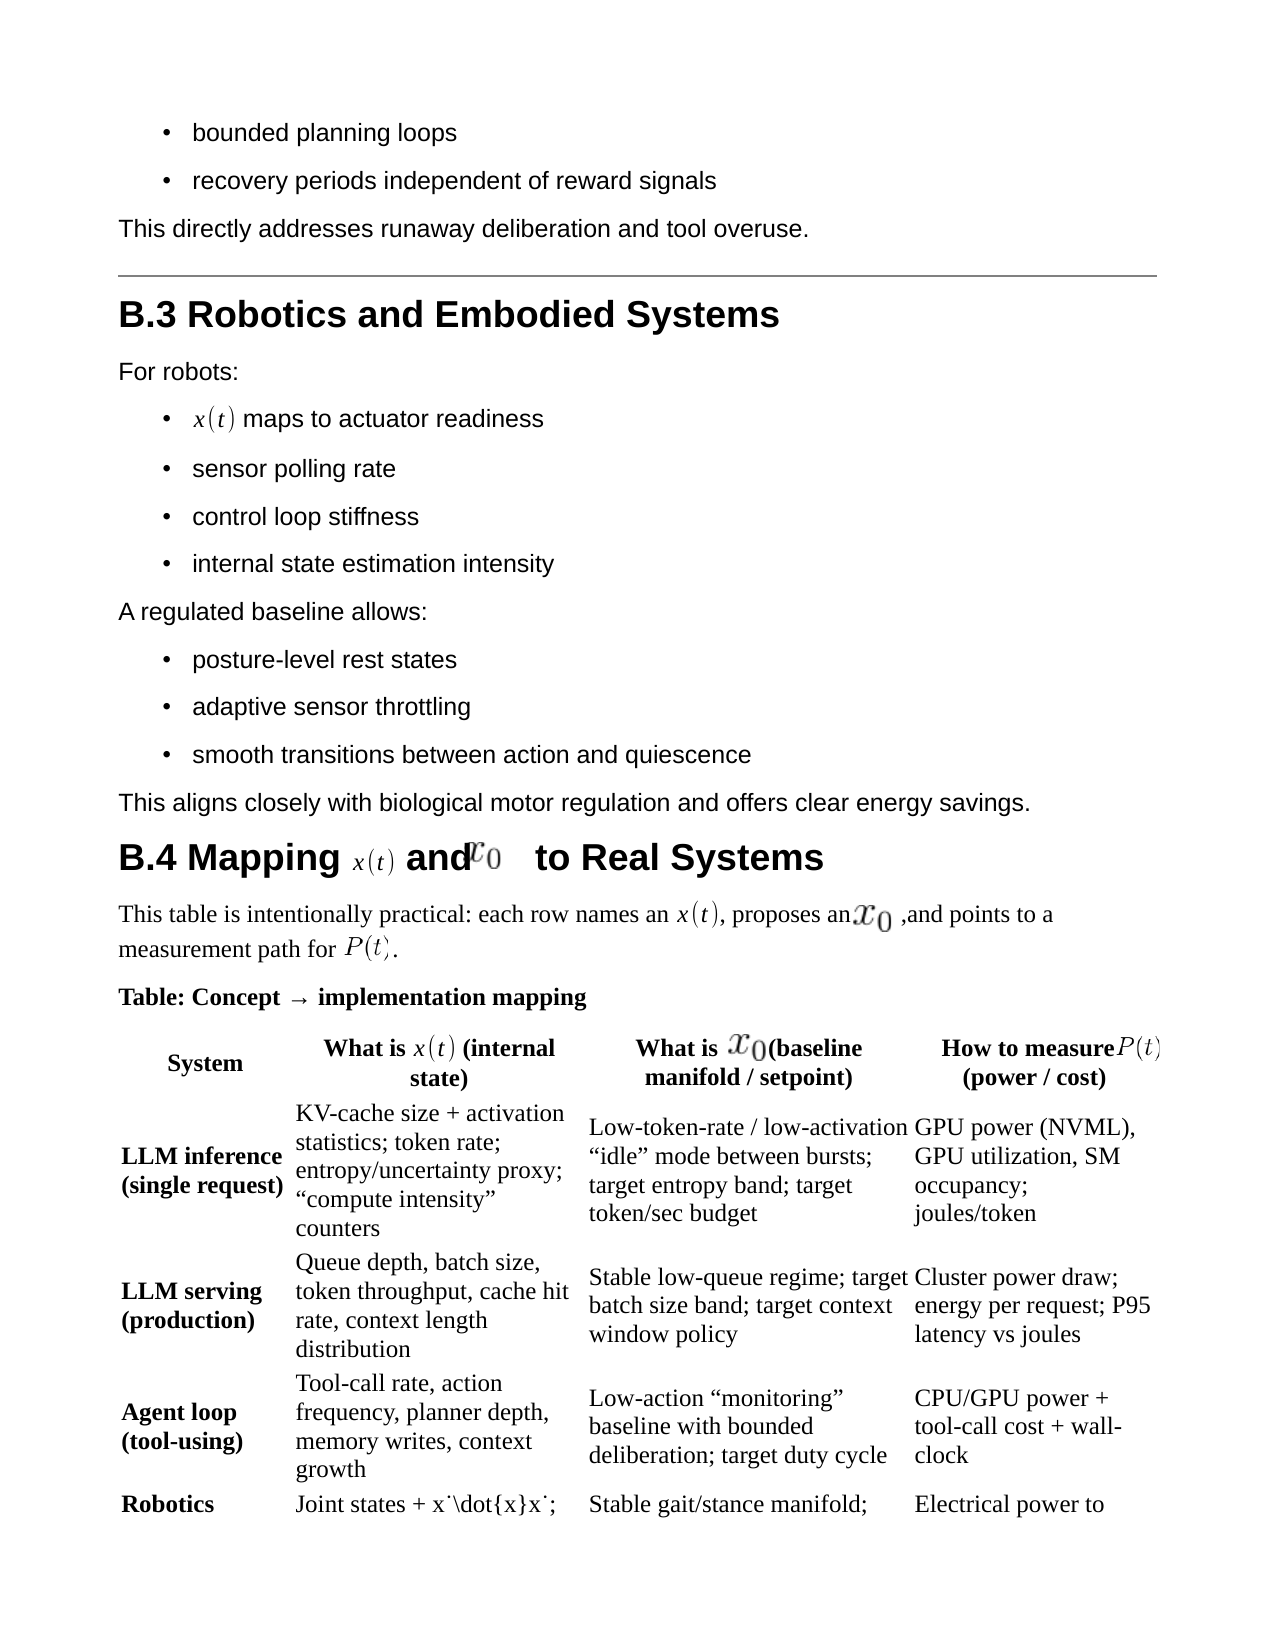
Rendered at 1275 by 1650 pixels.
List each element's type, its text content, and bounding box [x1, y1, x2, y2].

text A regulated baseline allows: [118, 597, 1157, 626]
table_cell Tool-call rate, action frequency, planner depth, memory writes, context growth [293, 1365, 586, 1486]
list control loop stiffness [162, 502, 1157, 531]
picture [727, 1034, 766, 1061]
table_cell Robotics [118, 1486, 292, 1521]
list posture-level rest states [162, 645, 1157, 673]
list internal state estimation intensity [162, 549, 1157, 578]
table_header What is (internal state) [293, 1030, 586, 1095]
text This table is intentionally practical: each row names an , proposes an ,and points to a measurement path for . [118, 899, 1157, 963]
table_cell Agent loop (tool-using) [118, 1365, 292, 1486]
table_header What is ​ (baseline manifold / setpoint) [586, 1030, 911, 1095]
text Table: Concept → implementation mapping [118, 982, 1157, 1011]
list sensor polling rate [162, 454, 1157, 483]
table_header System [118, 1030, 292, 1095]
table_header How to measure (power / cost) [911, 1030, 1157, 1095]
table_cell LLM inference (single request) [118, 1095, 292, 1244]
table_cell CPU/GPU power + tool-call cost + wall-clock [911, 1365, 1157, 1486]
table_cell Stable low-queue regime; target batch size band; target context window policy [586, 1245, 911, 1365]
picture [343, 935, 388, 961]
table_cell Low-action “monitoring” baseline with bounded deliberation; target duty cycle [586, 1365, 911, 1486]
table_cell GPU power (NVML), GPU utilization, SM occupancy; joules/token [911, 1095, 1157, 1244]
table_cell KV-cache size + activation statistics; token rate; entropy/uncertainty proxy; “compute intensity” counters [293, 1095, 586, 1244]
table_cell Joint states + x˙\dot{x}x˙; [293, 1486, 586, 1521]
text For robots: [118, 357, 1157, 386]
table_cell Queue depth, batch size, token throughput, cache hit rate, context length distribution [293, 1245, 586, 1365]
table_cell LLM serving (production) [118, 1245, 292, 1365]
picture [1115, 1036, 1160, 1061]
text This directly addresses runaway deliberation and tool overuse. [118, 213, 1157, 242]
list bounded planning loops [162, 118, 1157, 147]
table_cell Electrical power to [911, 1486, 1157, 1521]
picture [852, 905, 892, 932]
list maps to actuator readiness [162, 404, 1157, 435]
picture [462, 842, 501, 869]
subtitle B.3 Robotics and Embodied Systems [118, 293, 1157, 336]
subtitle B.4 Mapping and ​ to Real Systems [118, 835, 1157, 878]
table_cell Cluster power draw; energy per request; P95 latency vs joules [911, 1245, 1157, 1365]
list adaptive sensor throttling [162, 692, 1157, 721]
text This aligns closely with biological motor regulation and offers clear energy savings. [118, 788, 1157, 817]
list smooth transitions between action and quiescence [162, 740, 1157, 769]
list recovery periods independent of reward signals [162, 166, 1157, 195]
table_cell Low-token-rate / low-activation “idle” mode between bursts; target entropy band; target token/sec budget [586, 1095, 911, 1244]
table_cell Stable gait/stance manifold; [586, 1486, 911, 1521]
